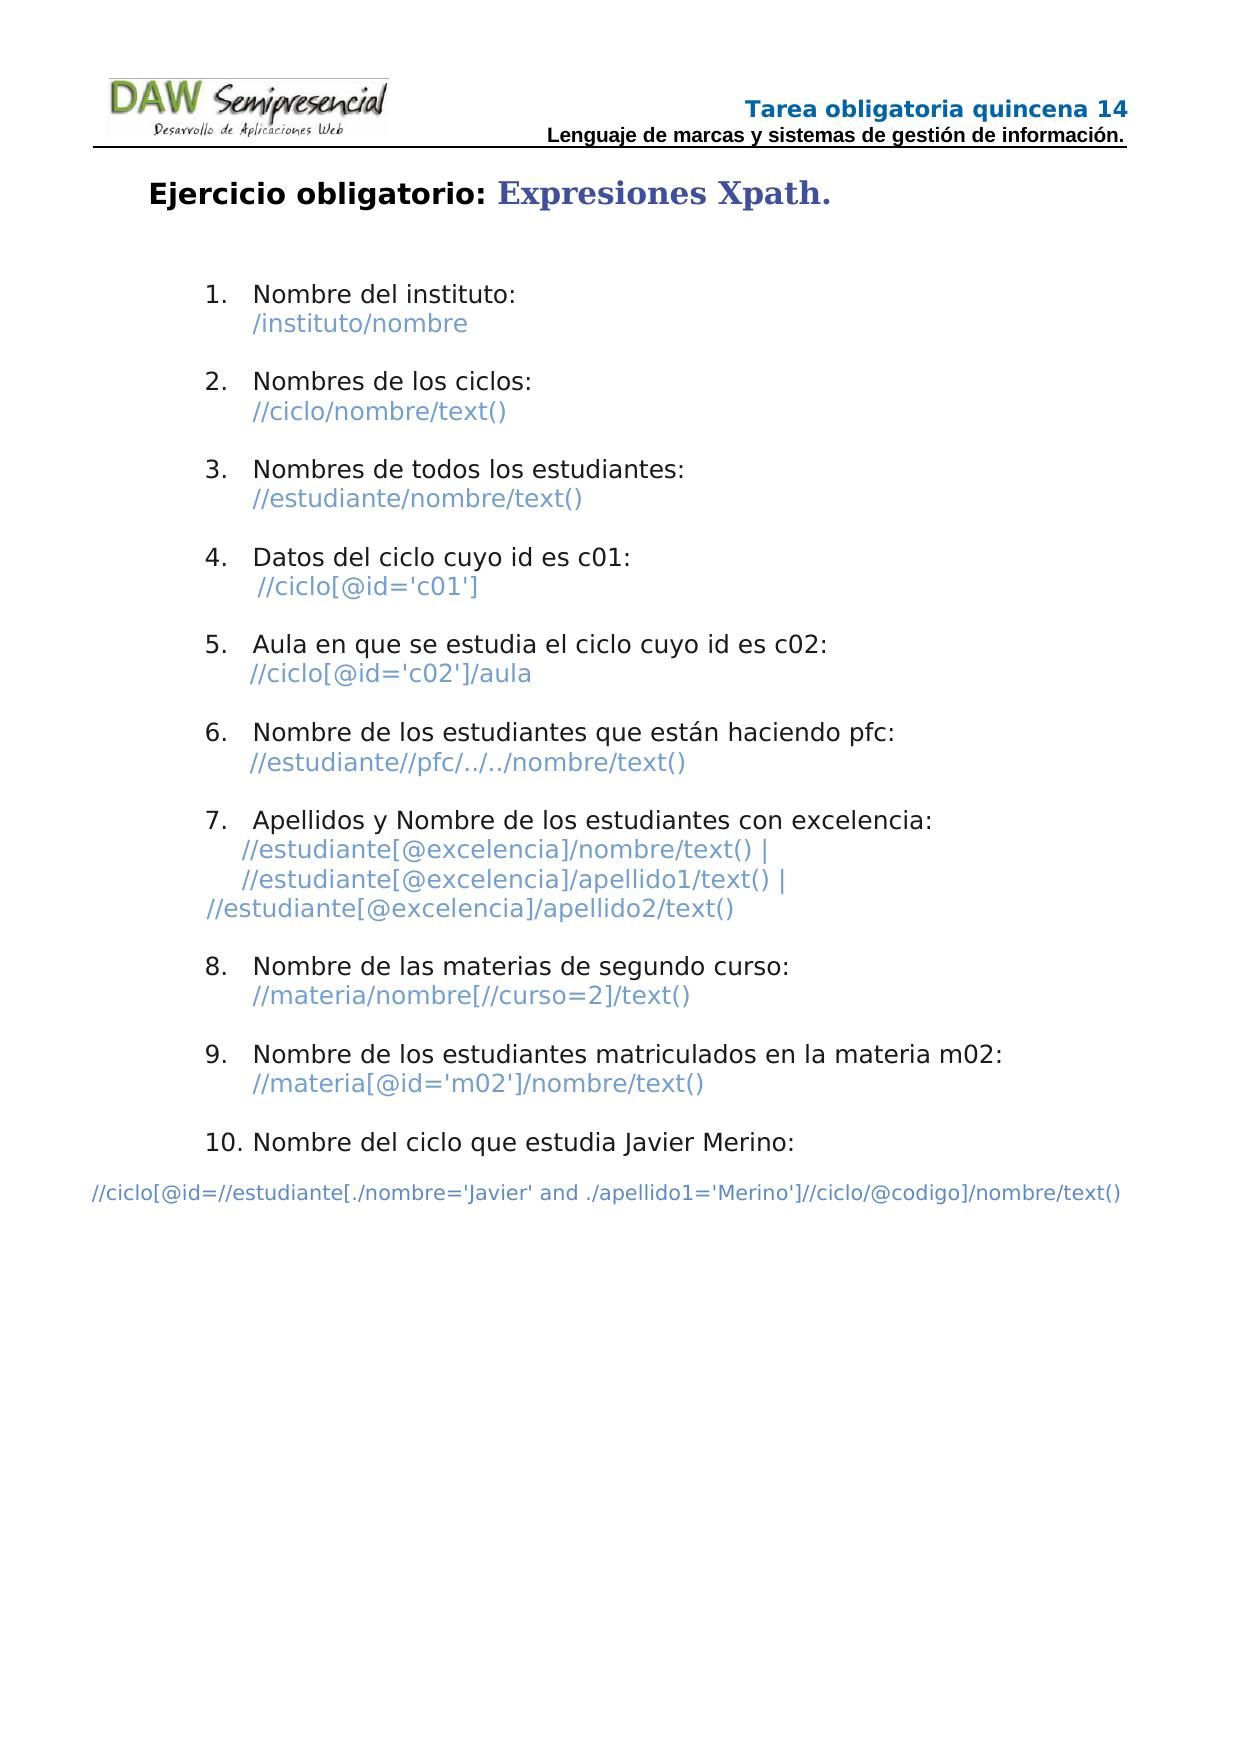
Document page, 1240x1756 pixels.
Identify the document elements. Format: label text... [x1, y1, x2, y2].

list //materia/nombre[//curso=2]/text() [204, 982, 1239, 1011]
list Nombre de los estudiantes matriculados en la materia m02: [204, 1040, 1239, 1069]
list Apellidos y Nombre de los estudiantes con excelencia: [204, 807, 1239, 836]
text //estudiante[@excelencia]/apellido1/text() | //estudiante[@excelencia]/apellido2/text() [92, 865, 1239, 923]
list Nombres de los ciclos: [204, 367, 1239, 397]
text //estudiante[@excelencia]/nombre/text() | [92, 836, 1239, 865]
text //ciclo[@id=//estudiante[./nombre='Javier' and ./apellido1='Merino']//ciclo/@codigo]/nombre/text() [92, 1181, 1239, 1205]
list Nombre de los estudiantes que están haciendo pfc: [204, 718, 1239, 747]
list Nombre de las materias de segundo curso: [204, 952, 1239, 982]
text //estudiante//pfc/../../nombre/text() [92, 748, 1239, 777]
list Nombre del instituto: [204, 280, 1239, 309]
list //ciclo/nombre/text() [204, 397, 1239, 426]
text Ejercicio obligatorio: Expresiones Xpath. [148, 175, 1239, 212]
list Nombre del ciclo que estudia Javier Merino: [204, 1128, 1239, 1157]
text //ciclo[@id='c01'] [92, 572, 1239, 601]
list Aula en que se estudia el ciclo cuyo id es c02: [204, 630, 1239, 659]
picture [108, 78, 390, 137]
list //materia[@id='m02']/nombre/text() [204, 1069, 1239, 1098]
list /instituto/nombre [204, 309, 1239, 338]
list //estudiante/nombre/text() [204, 484, 1239, 514]
text //ciclo[@id='c02']/aula [92, 659, 1239, 689]
picture [546, 95, 1240, 154]
list Datos del ciclo cuyo id es c01: [204, 543, 1239, 572]
list Nombres de todos los estudiantes: [204, 455, 1239, 484]
